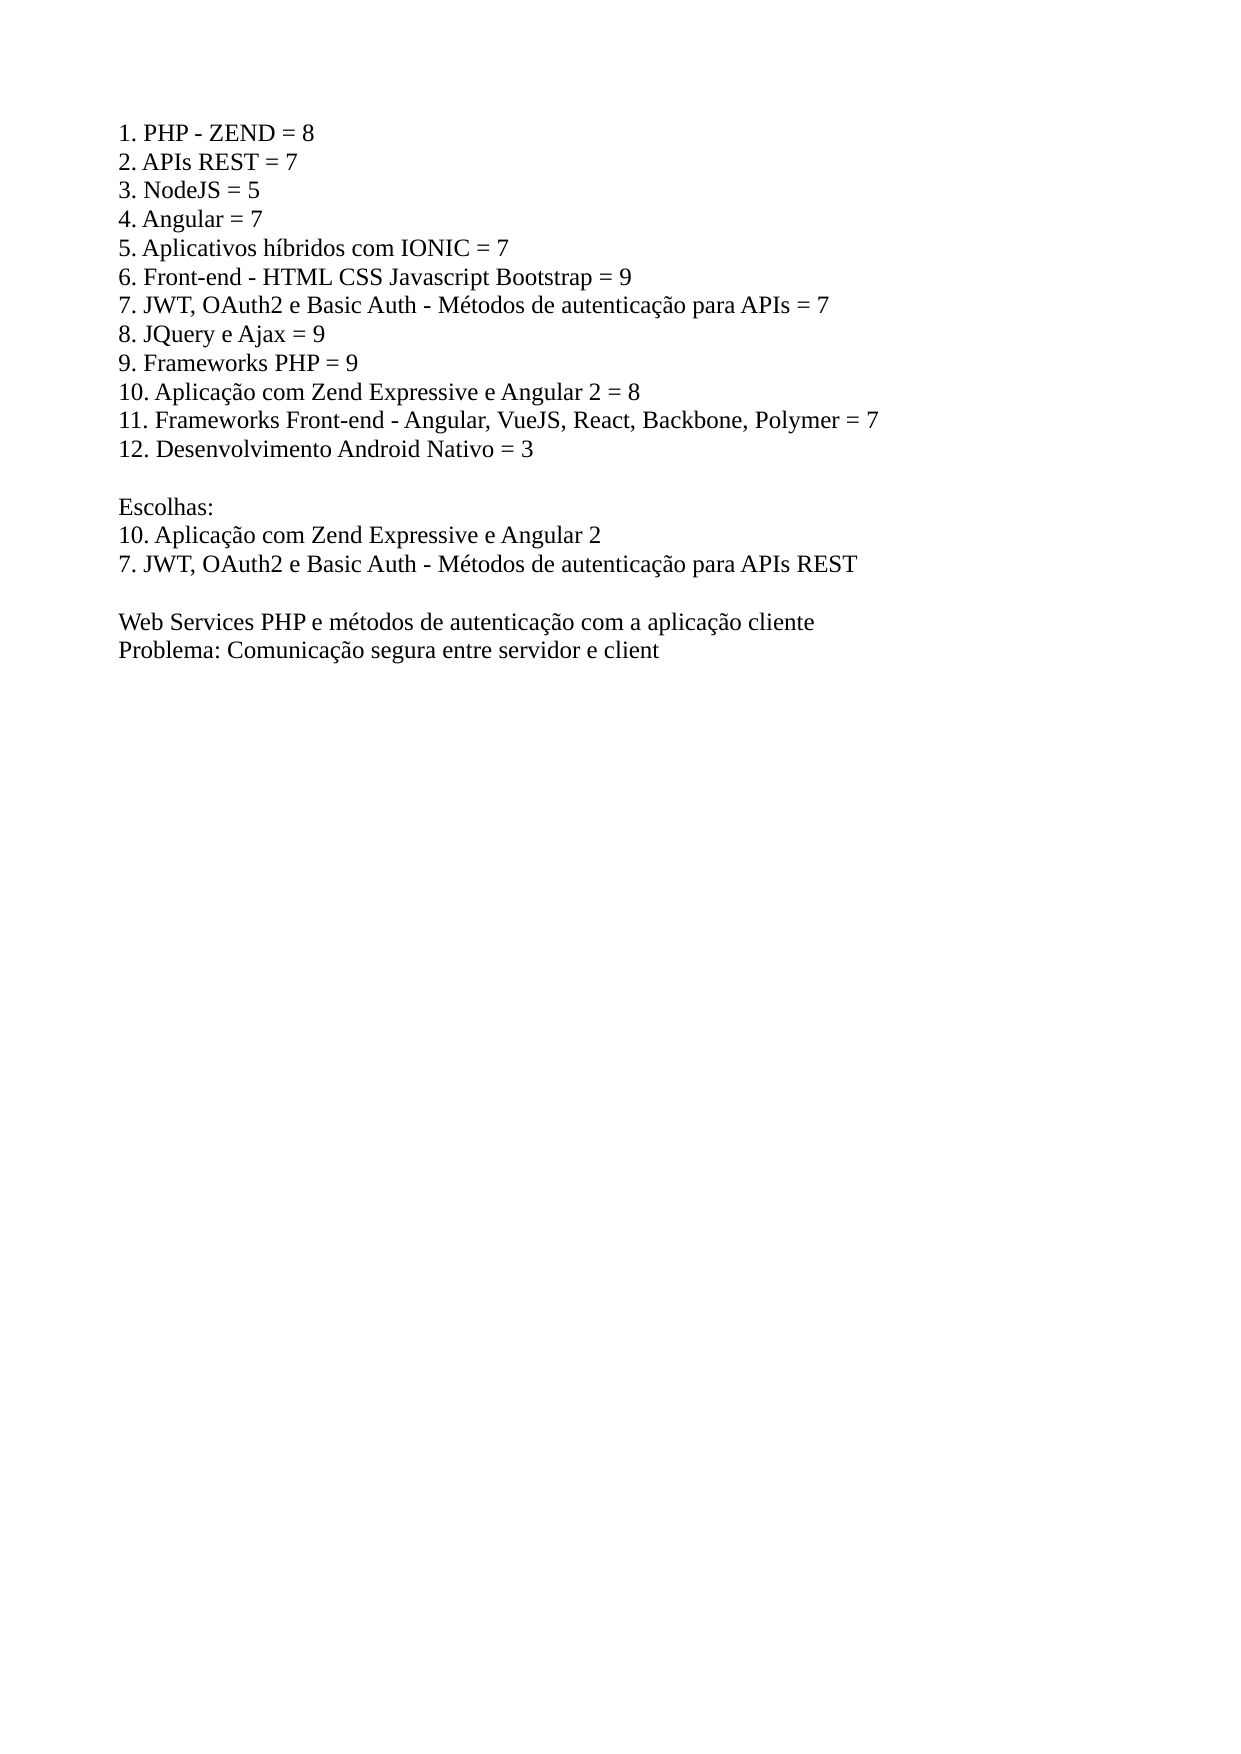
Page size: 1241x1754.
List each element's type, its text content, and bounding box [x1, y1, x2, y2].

text 7. JWT, OAuth2 e Basic Auth - Métodos de autenticação para APIs REST [118, 549, 1122, 578]
text Web Services PHP e métodos de autenticação com a aplicação cliente [118, 607, 1122, 636]
text 10. Aplicação com Zend Expressive e Angular 2 [118, 521, 1122, 549]
text 10. Aplicação com Zend Expressive e Angular 2 = 8 [118, 377, 1122, 406]
text 5. Aplicativos híbridos com IONIC = 7 [118, 233, 1122, 262]
text 4. Angular = 7 [118, 204, 1122, 233]
text 2. APIs REST = 7 [118, 147, 1122, 176]
text 8. JQuery e Ajax = 9 [118, 319, 1122, 348]
text 12. Desenvolvimento Android Nativo = 3 [118, 434, 1122, 463]
text 7. JWT, OAuth2 e Basic Auth - Métodos de autenticação para APIs = 7 [118, 291, 1122, 319]
text 9. Frameworks PHP = 9 [118, 348, 1122, 377]
text Escolhas: [118, 492, 1122, 521]
text 6. Front-end - HTML CSS Javascript Bootstrap = 9 [118, 262, 1122, 291]
text 1. PHP - ZEND = 8 [118, 118, 1122, 147]
text 11. Frameworks Front-end - Angular, VueJS, React, Backbone, Polymer = 7 [118, 406, 1122, 434]
text 3. NodeJS = 5 [118, 176, 1122, 204]
text Problema: Comunicação segura entre servidor e client [118, 636, 1122, 664]
